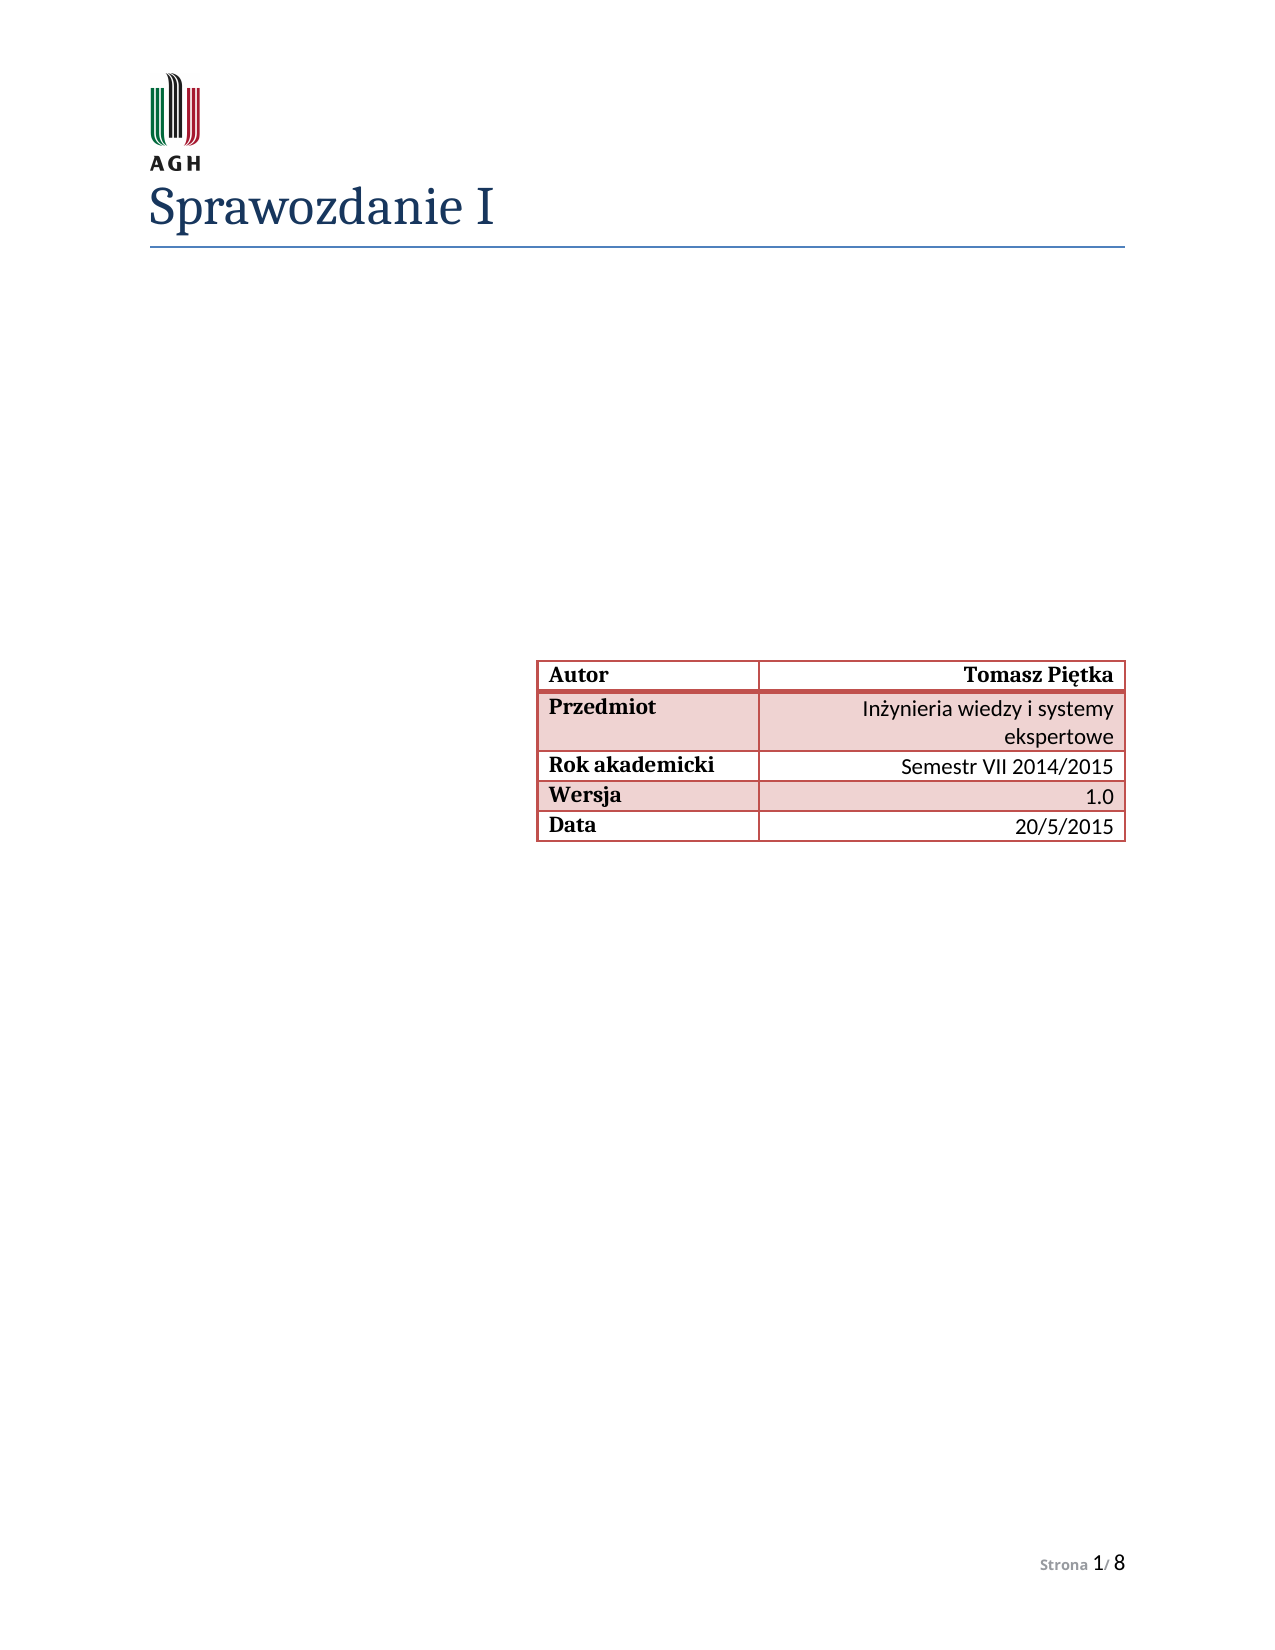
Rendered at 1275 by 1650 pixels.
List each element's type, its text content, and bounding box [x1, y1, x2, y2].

picture [150, 73, 200, 171]
table_cell Data [539, 812, 758, 840]
table_header Autor [539, 662, 758, 689]
table_cell Semestr VII 2014/2015 [760, 752, 1124, 780]
table_header Tomasz Piętka [760, 662, 1124, 689]
text Sprawozdanie I [150, 176, 1125, 246]
table_cell Przedmiot [539, 694, 758, 750]
table_cell Inżynieria wiedzy i systemy ekspertowe [760, 694, 1124, 750]
table_cell Rok akademicki [539, 752, 758, 780]
table_cell 1.0 [760, 782, 1124, 810]
table_cell 20/5/2015 [760, 812, 1124, 840]
table_cell Wersja [539, 782, 758, 810]
